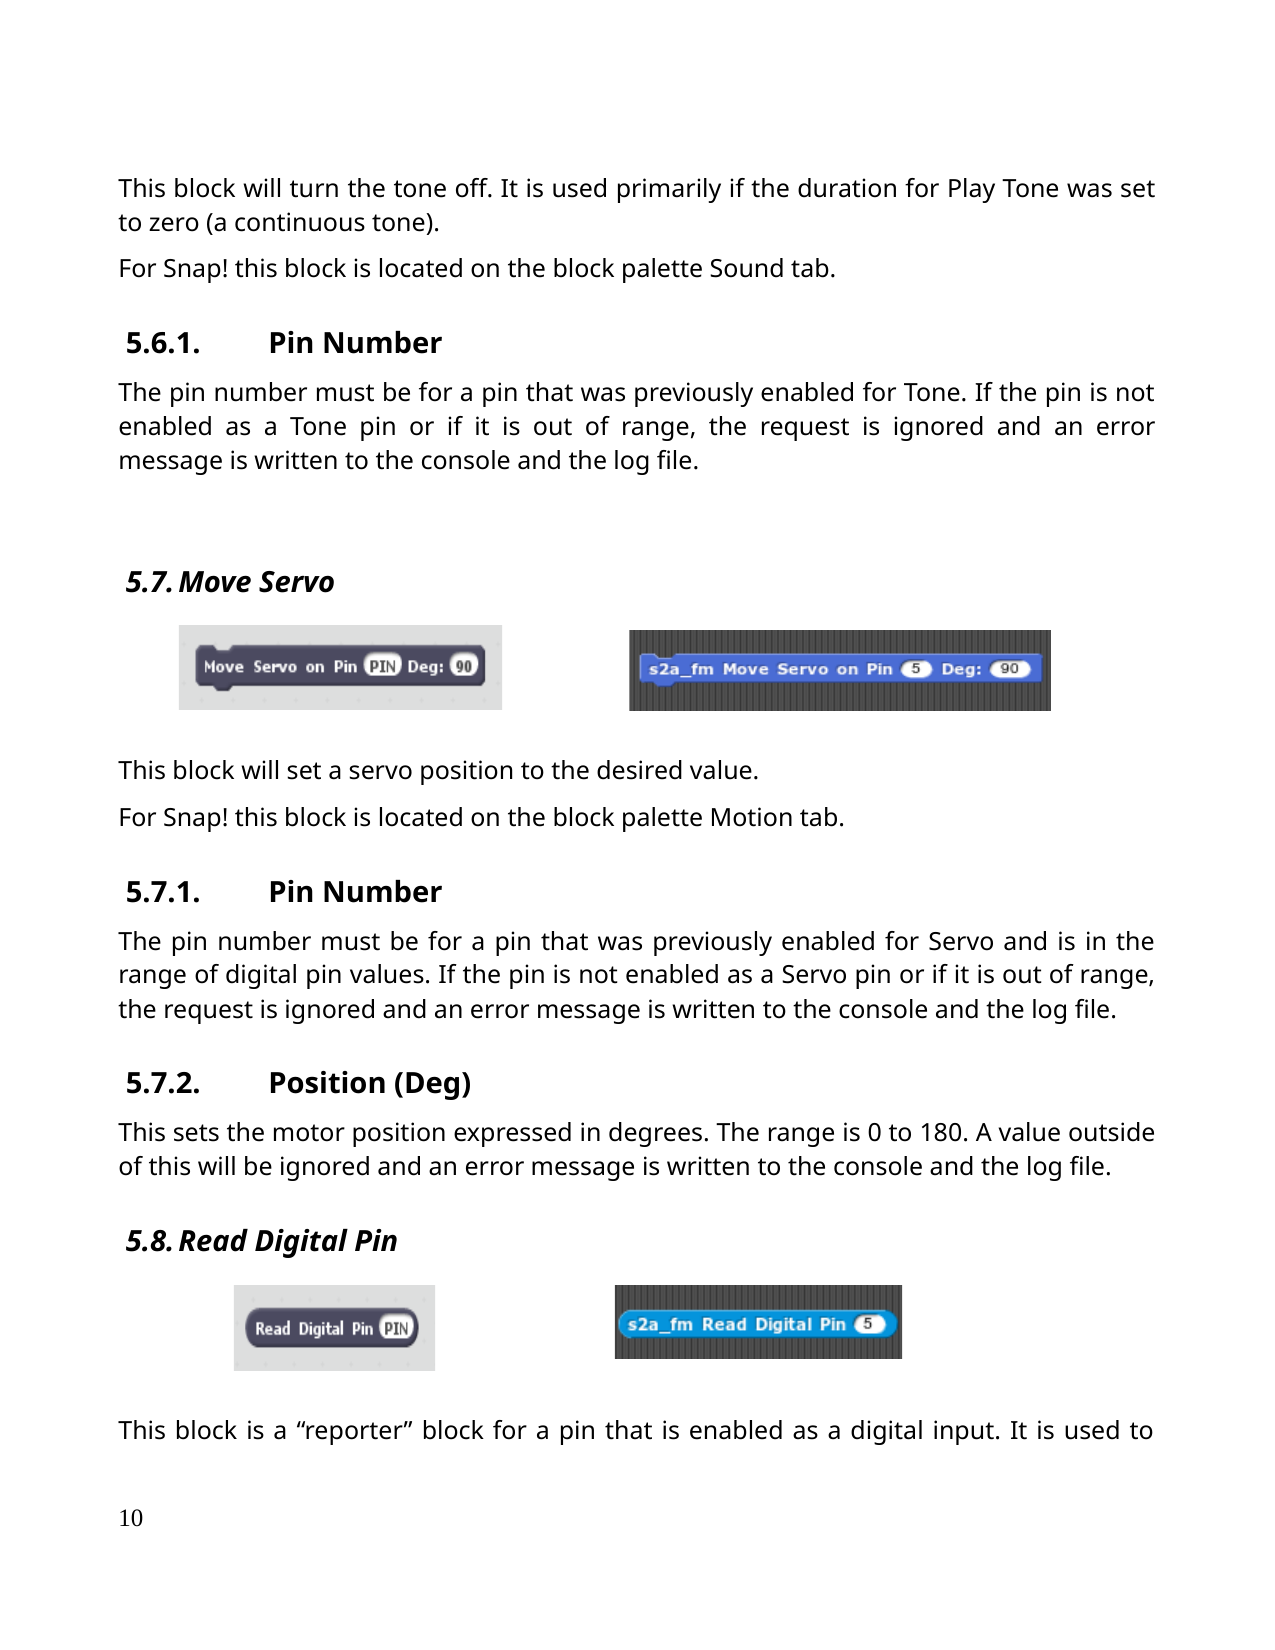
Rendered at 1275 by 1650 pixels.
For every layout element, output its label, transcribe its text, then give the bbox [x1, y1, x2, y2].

picture [233, 1285, 436, 1371]
text The pin number must be for a pin that was previously enabled for Tone. If the pin is not enabled as a Tone pin or if it is out of range, the request is ignored and an error message is written to the console and the log file. [118, 375, 1157, 477]
text This block will set a servo position to the desired value. [118, 753, 1157, 787]
text For Snap! this block is located on the block palette Sound tab. [118, 251, 1157, 285]
subtitle Pin Number [118, 322, 1157, 362]
picture [629, 630, 1051, 711]
subtitle Pin Number [118, 871, 1157, 911]
text This sets the motor position expressed in degrees. The range is 0 to 180. A value outside of this will be ignored and an error message is written to the console and the log file. [118, 1115, 1157, 1183]
picture [614, 1285, 903, 1359]
subtitle Move Servo [118, 561, 1157, 601]
text The pin number must be for a pin that was previously enabled for Servo and is in the range of digital pin values. If the pin is not enabled as a Servo pin or if it is out of range, the request is ignored and an error message is written to the console and the log file. [118, 923, 1157, 1025]
text For Snap! this block is located on the block palette Motion tab. [118, 799, 1157, 833]
text This block is a “reporter” block for a pin that is enabled as a digital input. It is used to [118, 1412, 1157, 1447]
subtitle Read Digital Pin [118, 1221, 1157, 1260]
picture [178, 625, 503, 710]
subtitle Position (Deg) [118, 1063, 1157, 1102]
text This block will turn the tone off. It is used primarily if the duration for Play Tone was set to zero (a continuous tone). [118, 170, 1157, 238]
